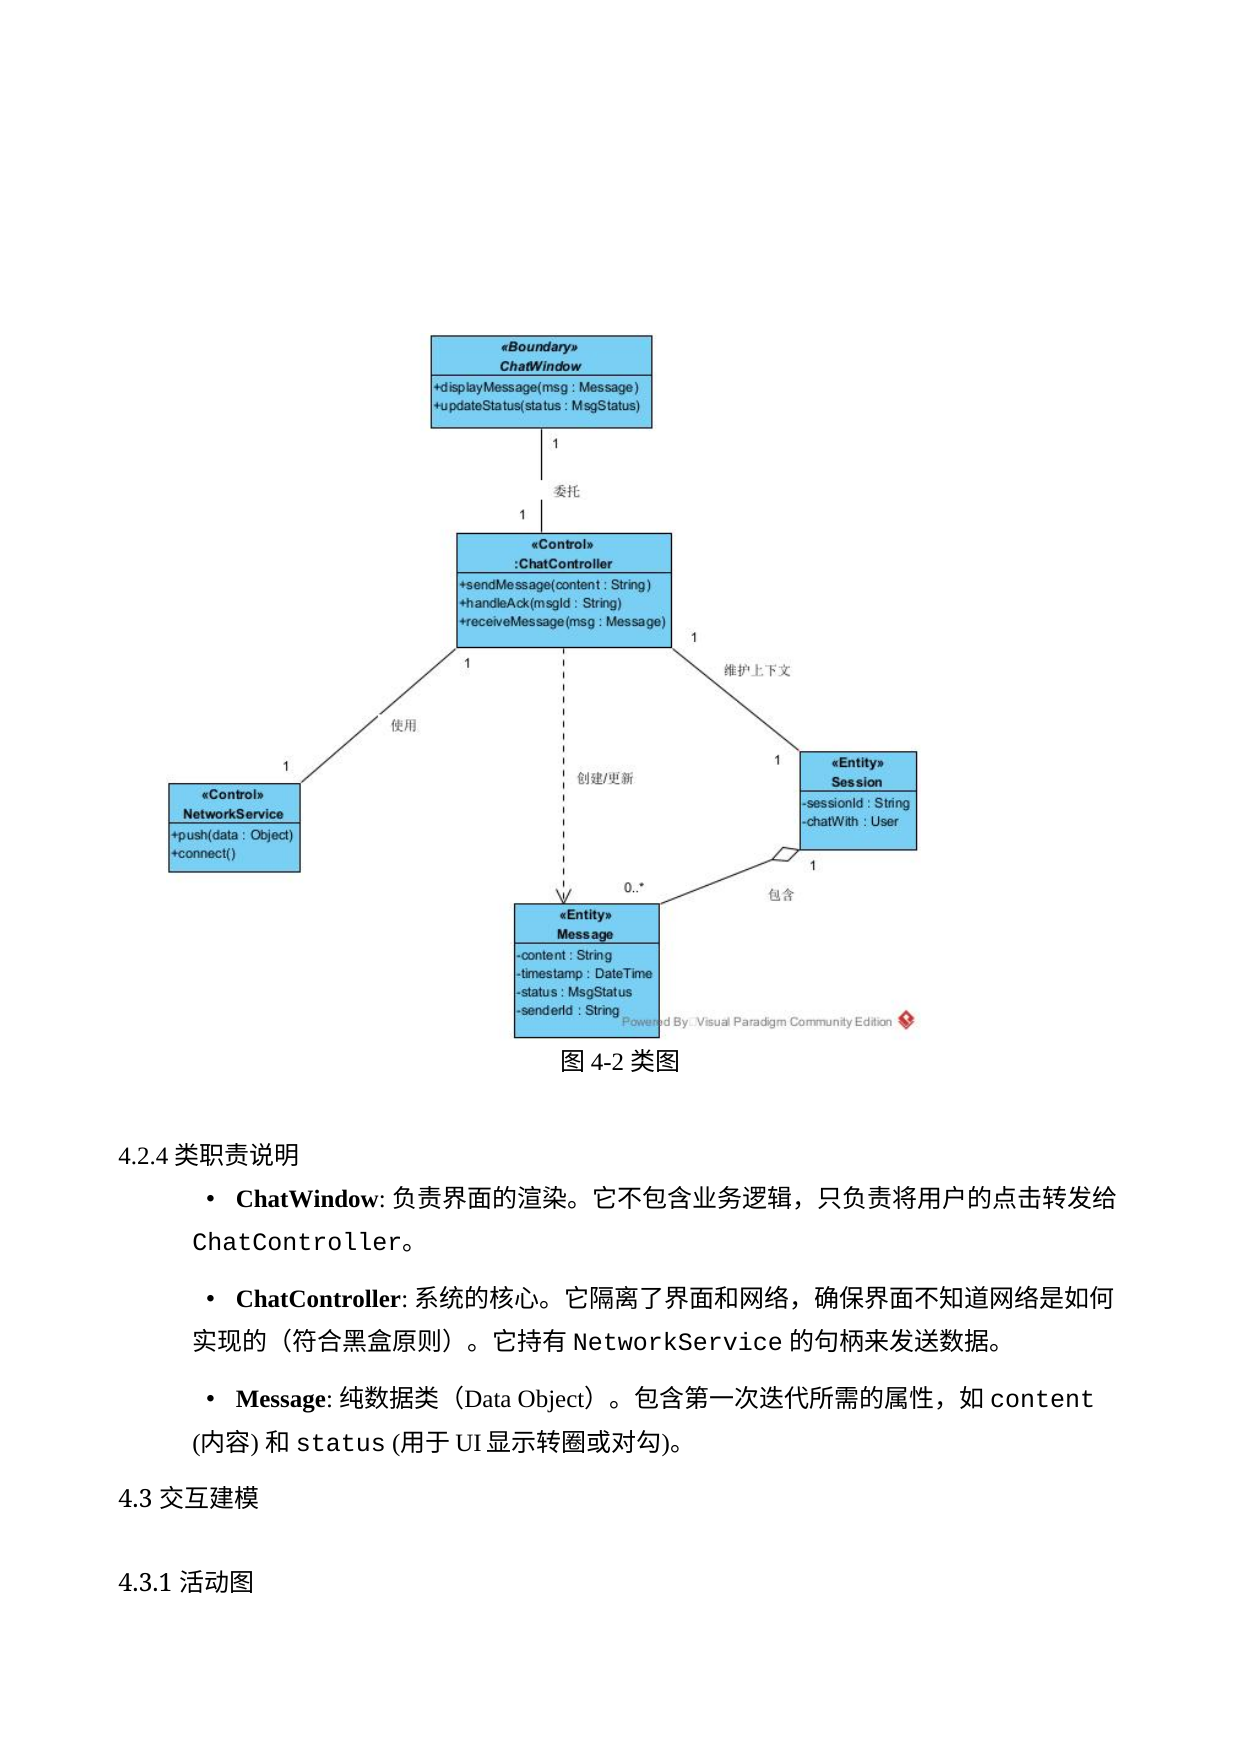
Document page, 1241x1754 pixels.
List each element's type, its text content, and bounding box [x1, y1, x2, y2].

text 图 4-2 类图 [118, 322, 1122, 1107]
list Message: 纯数据类（Data Object）。包含第一次迭代所需的属性，如 content (内容) 和 status (用于UI显示转圈或对勾)。 [162, 1378, 1122, 1458]
list ChatController: 系统的核心。它隔离了界面和网络，确保界面不知道网络是如何实现的（符合黑盒原则）。它持有 NetworkService 的句柄来发送数据。 [162, 1278, 1122, 1358]
text 4.2.4 类职责说明 [118, 1135, 1122, 1172]
list ChatWindow: 负责界面的渲染。它不包含业务逻辑，只负责将用户的点击转发给 ChatController。 [162, 1178, 1122, 1258]
text 4.3 交互建模 4.3.1 活动图 [118, 1478, 1122, 1599]
picture [166, 333, 921, 1042]
